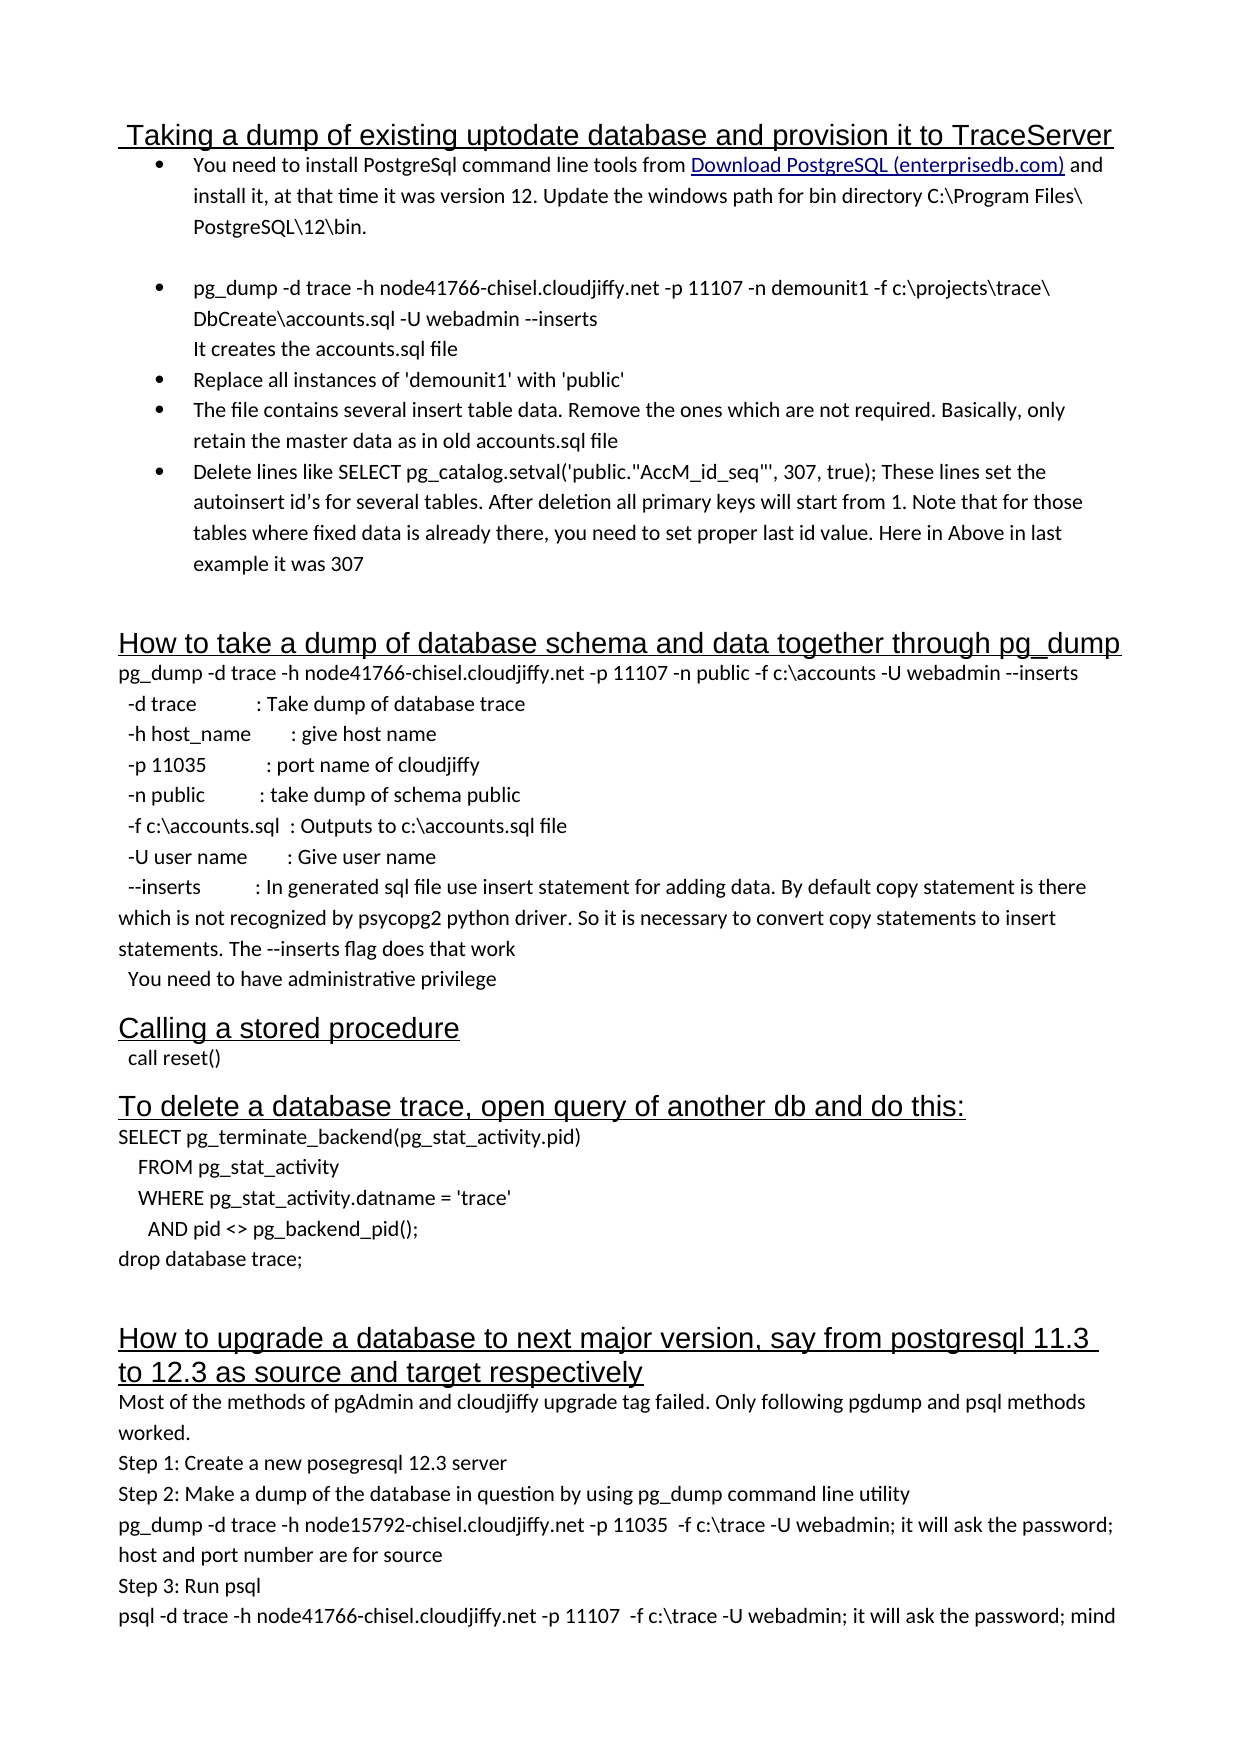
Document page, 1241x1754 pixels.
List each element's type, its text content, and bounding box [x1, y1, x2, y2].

text It creates the accounts.sql file [118, 335, 1122, 362]
list The file contains several insert table data. Remove the ones which are not required. Basically, only retain the master data as in old accounts.sql file [156, 397, 1122, 454]
text -U user name : Give user name [118, 843, 1122, 869]
text FROM pg_stat_activity [118, 1153, 1122, 1180]
text Most of the methods of pgAdmin and cloudjiffy upgrade tag failed. Only following pgdump and psql methods worked. [118, 1388, 1122, 1446]
text --inserts : In generated sql file use insert statement for adding data. By default copy statement is there which is not recognized by psycopg2 python driver. So it is necessary to convert copy statements to insert statements. The --inserts flag does that work [118, 873, 1122, 961]
text Step 1: Create a new posegresql 12.3 server [118, 1449, 1122, 1476]
text call reset() [118, 1044, 1122, 1071]
text pg_dump -d trace -h node41766-chisel.cloudjiffy.net -p 11107 -n public -f c:\accounts -U webadmin --inserts [118, 659, 1122, 686]
subtitle Calling a stored procedure [118, 1011, 1122, 1044]
text pg_dump -d trace -h node15792-chisel.cloudjiffy.net -p 11035 -f c:\trace -U webadmin; it will ask the password; host and port number are for source [118, 1511, 1122, 1568]
text Step 3: Run psql [118, 1572, 1122, 1599]
subtitle Taking a dump of existing uptodate database and provision it to TraceServer [118, 118, 1122, 152]
subtitle How to upgrade a database to next major version, say from postgresql 11.3 to 12.3 as source and target respectively [118, 1321, 1122, 1388]
list You need to install PostgreSql command line tools from Download PostgreSQL (enterprisedb.com) and install it, at that time it was version 12. Update the windows path for bin directory C:\Program Files\PostgreSQL\12\bin. [156, 152, 1122, 239]
subtitle To delete a database trace, open query of another db and do this: [118, 1089, 1122, 1123]
text drop database trace; [118, 1245, 1122, 1272]
text -p 11035 : port name of cloudjiffy [118, 751, 1122, 778]
text SELECT pg_terminate_backend(pg_stat_activity.pid) [118, 1123, 1122, 1149]
text Step 2: Make a dump of the database in question by using pg_dump command line utility [118, 1480, 1122, 1507]
list Delete lines like SELECT pg_catalog.setval('public."AccM_id_seq"', 307, true); These lines set the autoinsert id’s for several tables. After deletion all primary keys will start from 1. Note that for those tables where fixed data is already there, you need to set proper last id value. Here in Above in last example it was 307 [156, 458, 1122, 576]
text You need to have administrative privilege [118, 965, 1122, 992]
list Replace all instances of 'demounit1' with 'public' [156, 366, 1122, 393]
text -h host_name : give host name [118, 720, 1122, 747]
text -f c:\accounts.sql : Outputs to c:\accounts.sql file [118, 812, 1122, 839]
subtitle How to take a dump of database schema and data together through pg_dump [118, 626, 1122, 655]
text -n public : take dump of schema public [118, 782, 1122, 808]
text WHERE pg_stat_activity.datname = 'trace' [118, 1184, 1122, 1211]
text psql -d trace -h node41766-chisel.cloudjiffy.net -p 11107 -f c:\trace -U webadmin; it will ask the password; mind [118, 1603, 1122, 1629]
list pg_dump -d trace -h node41766-chisel.cloudjiffy.net -p 11107 -n demounit1 -f c:\projects\trace\DbCreate\accounts.sql -U webadmin --inserts [156, 274, 1122, 331]
text AND pid <> pg_backend_pid(); [118, 1215, 1122, 1241]
text -d trace : Take dump of database trace [118, 690, 1122, 716]
